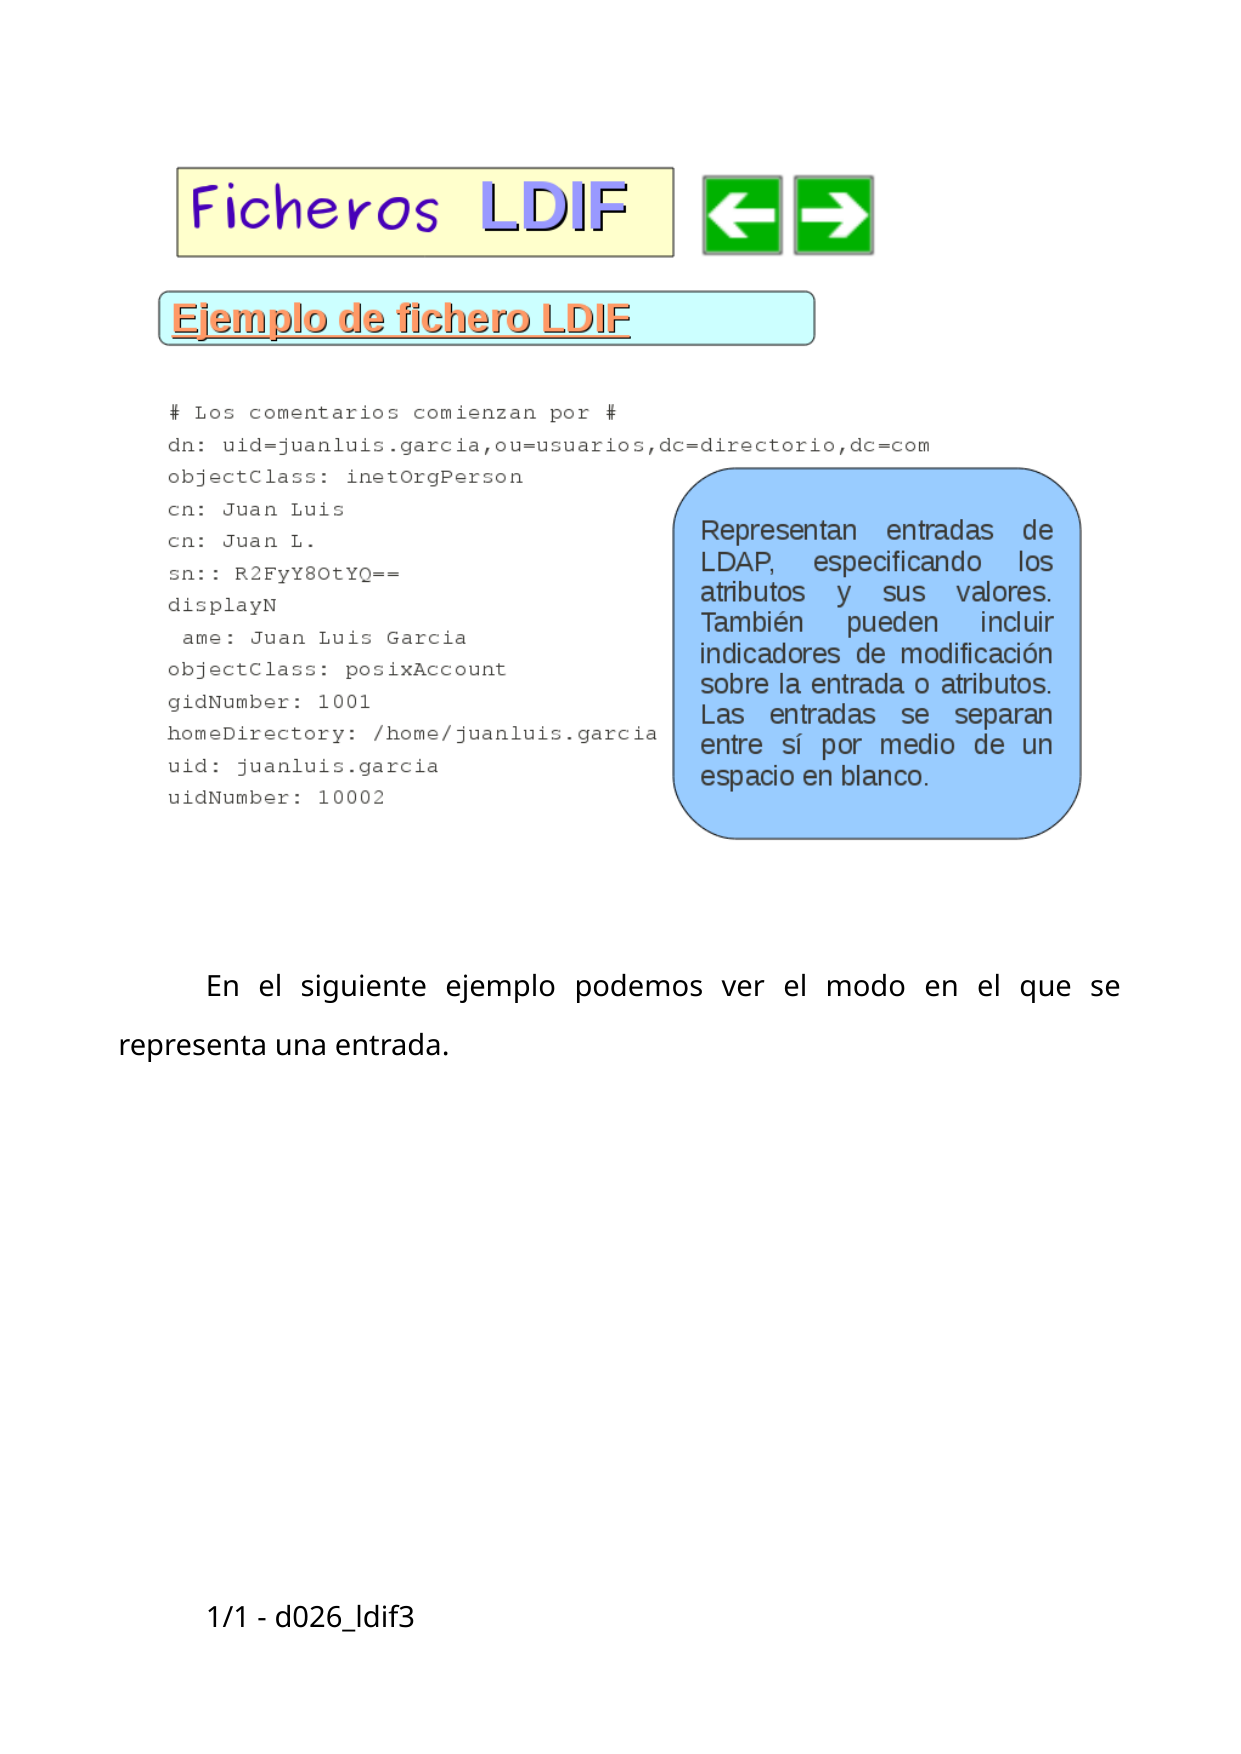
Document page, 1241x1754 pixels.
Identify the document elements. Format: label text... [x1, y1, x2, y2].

text En el siguiente ejemplo podemos ver el modo en el que se representa una entrada. [118, 965, 1122, 1064]
picture [125, 133, 1116, 874]
